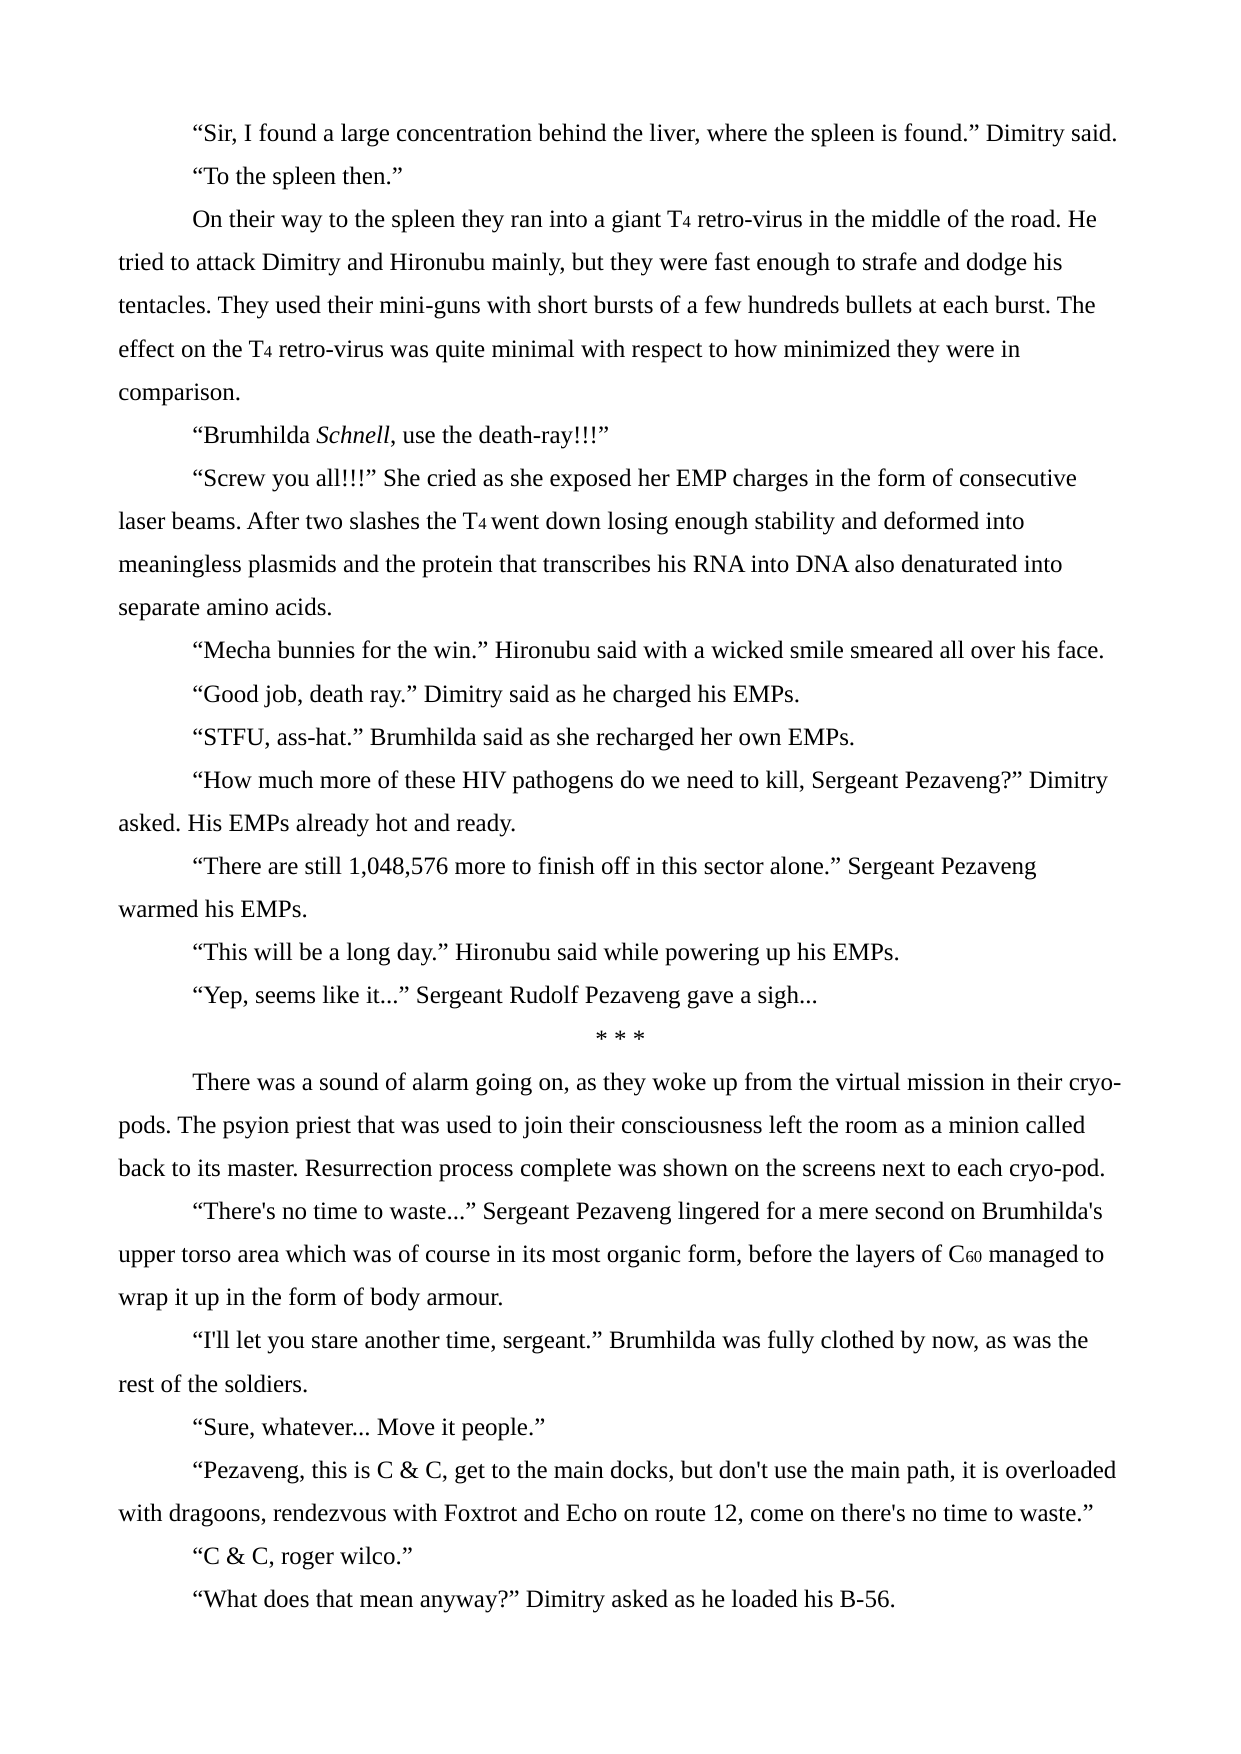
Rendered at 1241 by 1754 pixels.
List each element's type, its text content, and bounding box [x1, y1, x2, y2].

text “Mecha bunnies for the win.” Hironubu said with a wicked smile smeared all over his face. [118, 636, 1122, 664]
text “C & C, roger wilco.” [118, 1541, 1122, 1570]
text “How much more of these HIV pathogens do we need to kill, Sergeant Pezaveng?” Dimitry asked. His EMPs already hot and ready. [118, 765, 1122, 837]
text “What does that mean anyway?” Dimitry asked as he loaded his B-56. [118, 1584, 1122, 1613]
text On their way to the spleen they ran into a giant T4 retro-virus in the middle of the road. He tried to attack Dimitry and Hironubu mainly, but they were fast enough to strafe and dodge his tentacles. They used their mini-guns with short bursts of a few hundreds bullets at each burst. The effect on the T4 retro-virus was quite minimal with respect to how minimized they were in comparison. [118, 204, 1122, 406]
text “I'll let you stare another time, sergeant.” Brumhilda was fully clothed by now, as was the rest of the soldiers. [118, 1326, 1122, 1397]
text “Good job, death ray.” Dimitry said as he charged his EMPs. [118, 679, 1122, 707]
text “Yep, seems like it...” Sergeant Rudolf Pezaveng gave a sigh... [118, 981, 1122, 1009]
text There was a sound of alarm going on, as they woke up from the virtual mission in their cryo-pods. The psyion priest that was used to join their consciousness left the room as a minion called back to its master. Resurrection process complete was shown on the screens next to each cryo-pod. [118, 1067, 1122, 1182]
text “Pezaveng, this is C & C, get to the main docks, but don't use the main path, it is overloaded with dragoons, rendezvous with Foxtrot and Echo on route 12, come on there's no time to waste.” [118, 1455, 1122, 1527]
text “This will be a long day.” Hironubu said while powering up his EMPs. [118, 937, 1122, 966]
text “Sure, whatever... Move it people.” [118, 1412, 1122, 1441]
text “Brumhilda Schnell, use the death-ray!!!” [118, 420, 1122, 449]
text “To the spleen then.” [118, 161, 1122, 190]
text * * * [118, 1024, 1122, 1052]
text “There's no time to waste...” Sergeant Pezaveng lingered for a mere second on Brumhilda's upper torso area which was of course in its most organic form, before the layers of C60 managed to wrap it up in the form of body armour. [118, 1196, 1122, 1311]
text “Screw you all!!!” She cried as she exposed her EMP charges in the form of consecutive laser beams. After two slashes the T4 went down losing enough stability and deformed into meaningless plasmids and the protein that transcribes his RNA into DNA also denaturated into separate amino acids. [118, 463, 1122, 621]
text “STFU, ass-hat.” Brumhilda said as she recharged her own EMPs. [118, 722, 1122, 751]
text “Sir, I found a large concentration behind the liver, where the spleen is found.” Dimitry said. [118, 118, 1122, 147]
text “There are still 1,048,576 more to finish off in this sector alone.” Sergeant Pezaveng warmed his EMPs. [118, 851, 1122, 923]
